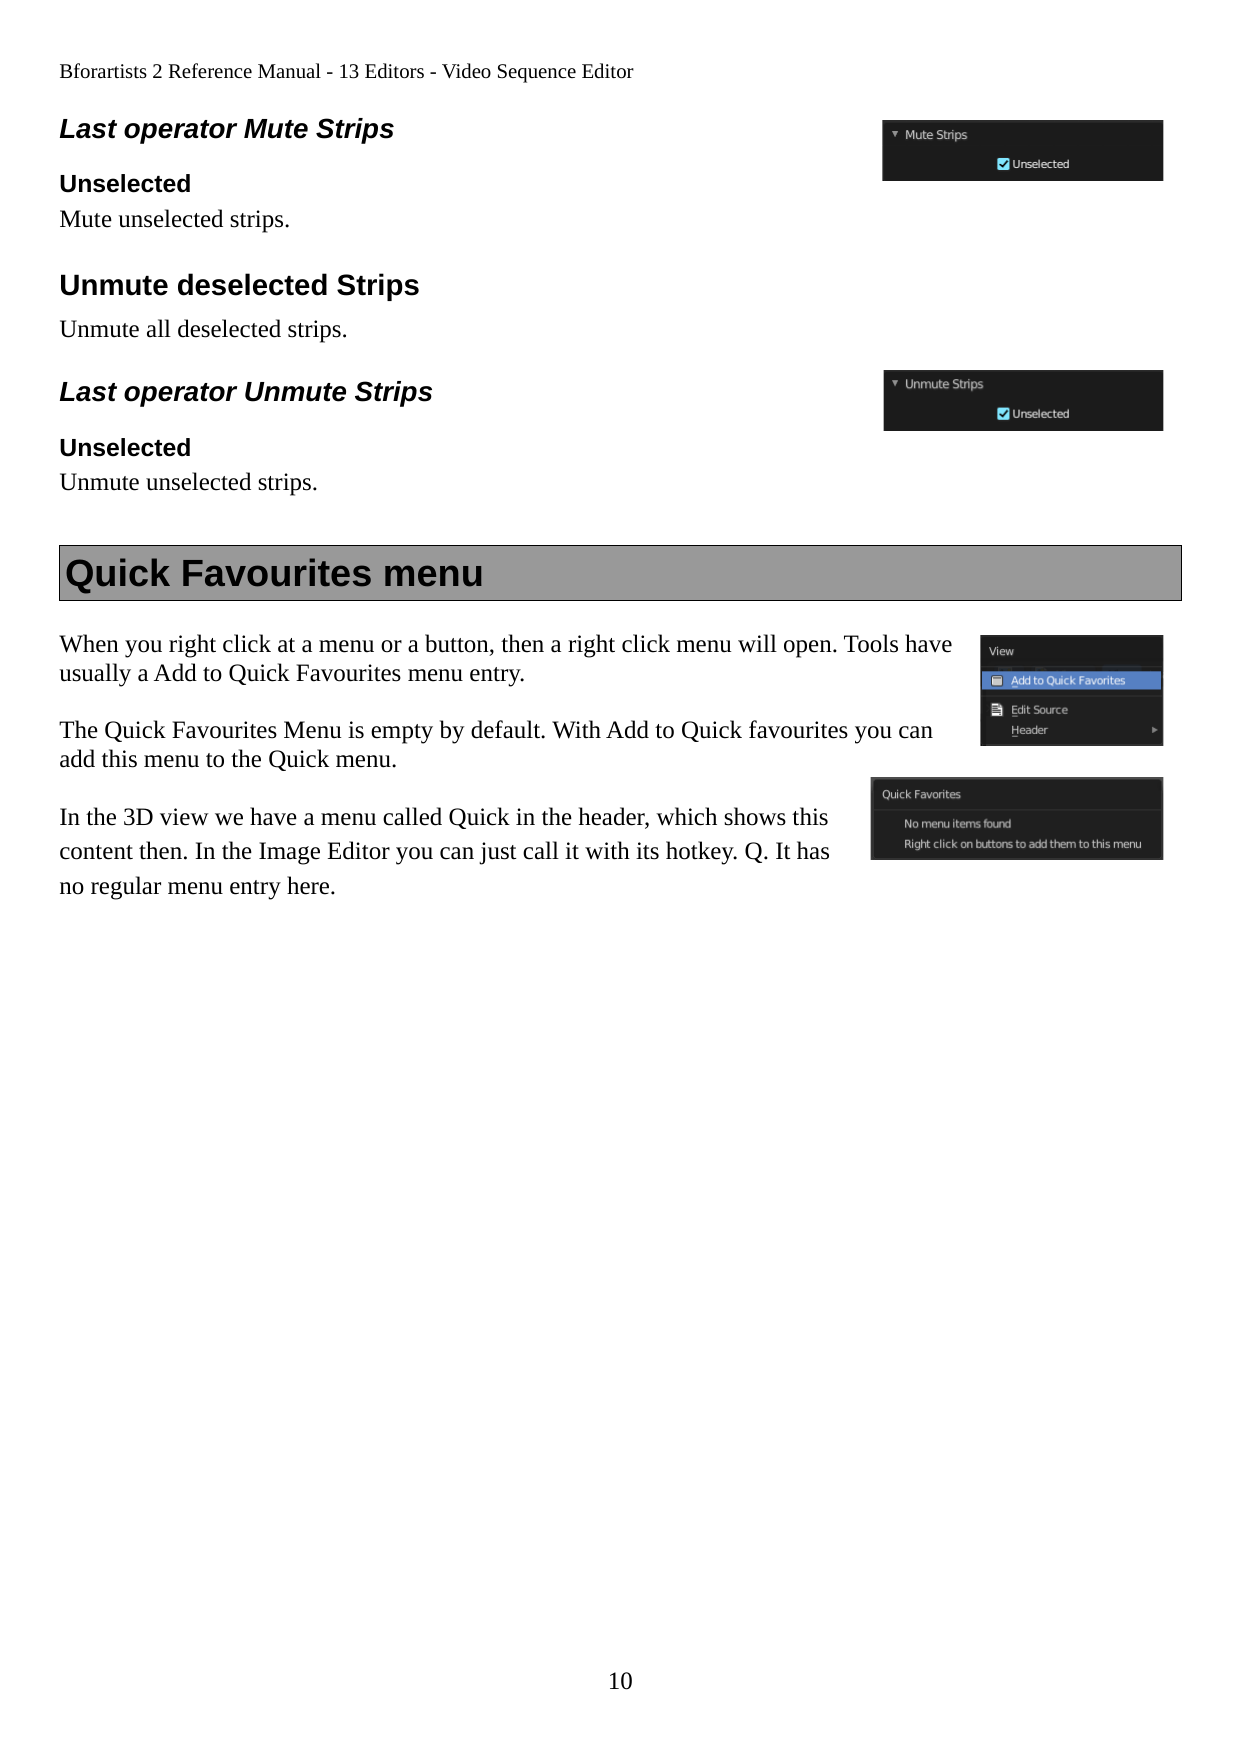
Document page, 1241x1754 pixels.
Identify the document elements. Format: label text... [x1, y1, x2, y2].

text When you right click at a menu or a button, then a right click menu will open. Tools have usually a Add to Quick Favourites menu entry. [59, 629, 1181, 687]
subtitle Unselected [59, 169, 1181, 198]
picture [980, 635, 1164, 746]
picture [883, 370, 1164, 431]
text The Quick Favourites Menu is empty by default. With Add to Quick favourites you can add this menu to the Quick menu. [59, 716, 1181, 773]
text In the 3D view we have a menu called Quick in the header, which shows this content then. In the Image Editor you can just call it with its hotkey. Q. It has no regular menu entry here. [59, 802, 1181, 899]
picture [870, 777, 1164, 860]
text Unmute all deselected strips. [59, 314, 1181, 343]
text Mute unselected strips. [59, 204, 1181, 233]
subtitle Unselected [59, 433, 1181, 461]
subtitle [1164, 376, 1181, 408]
subtitle Unmute deselected Strips [59, 268, 1181, 302]
table_header Quick Favourites menu [60, 546, 1181, 600]
subtitle Last operator Mute Strips [59, 113, 1181, 144]
picture [882, 120, 1164, 181]
text Unmute unselected strips. [59, 467, 1181, 496]
subtitle Last operator Unmute Strips [59, 376, 883, 408]
